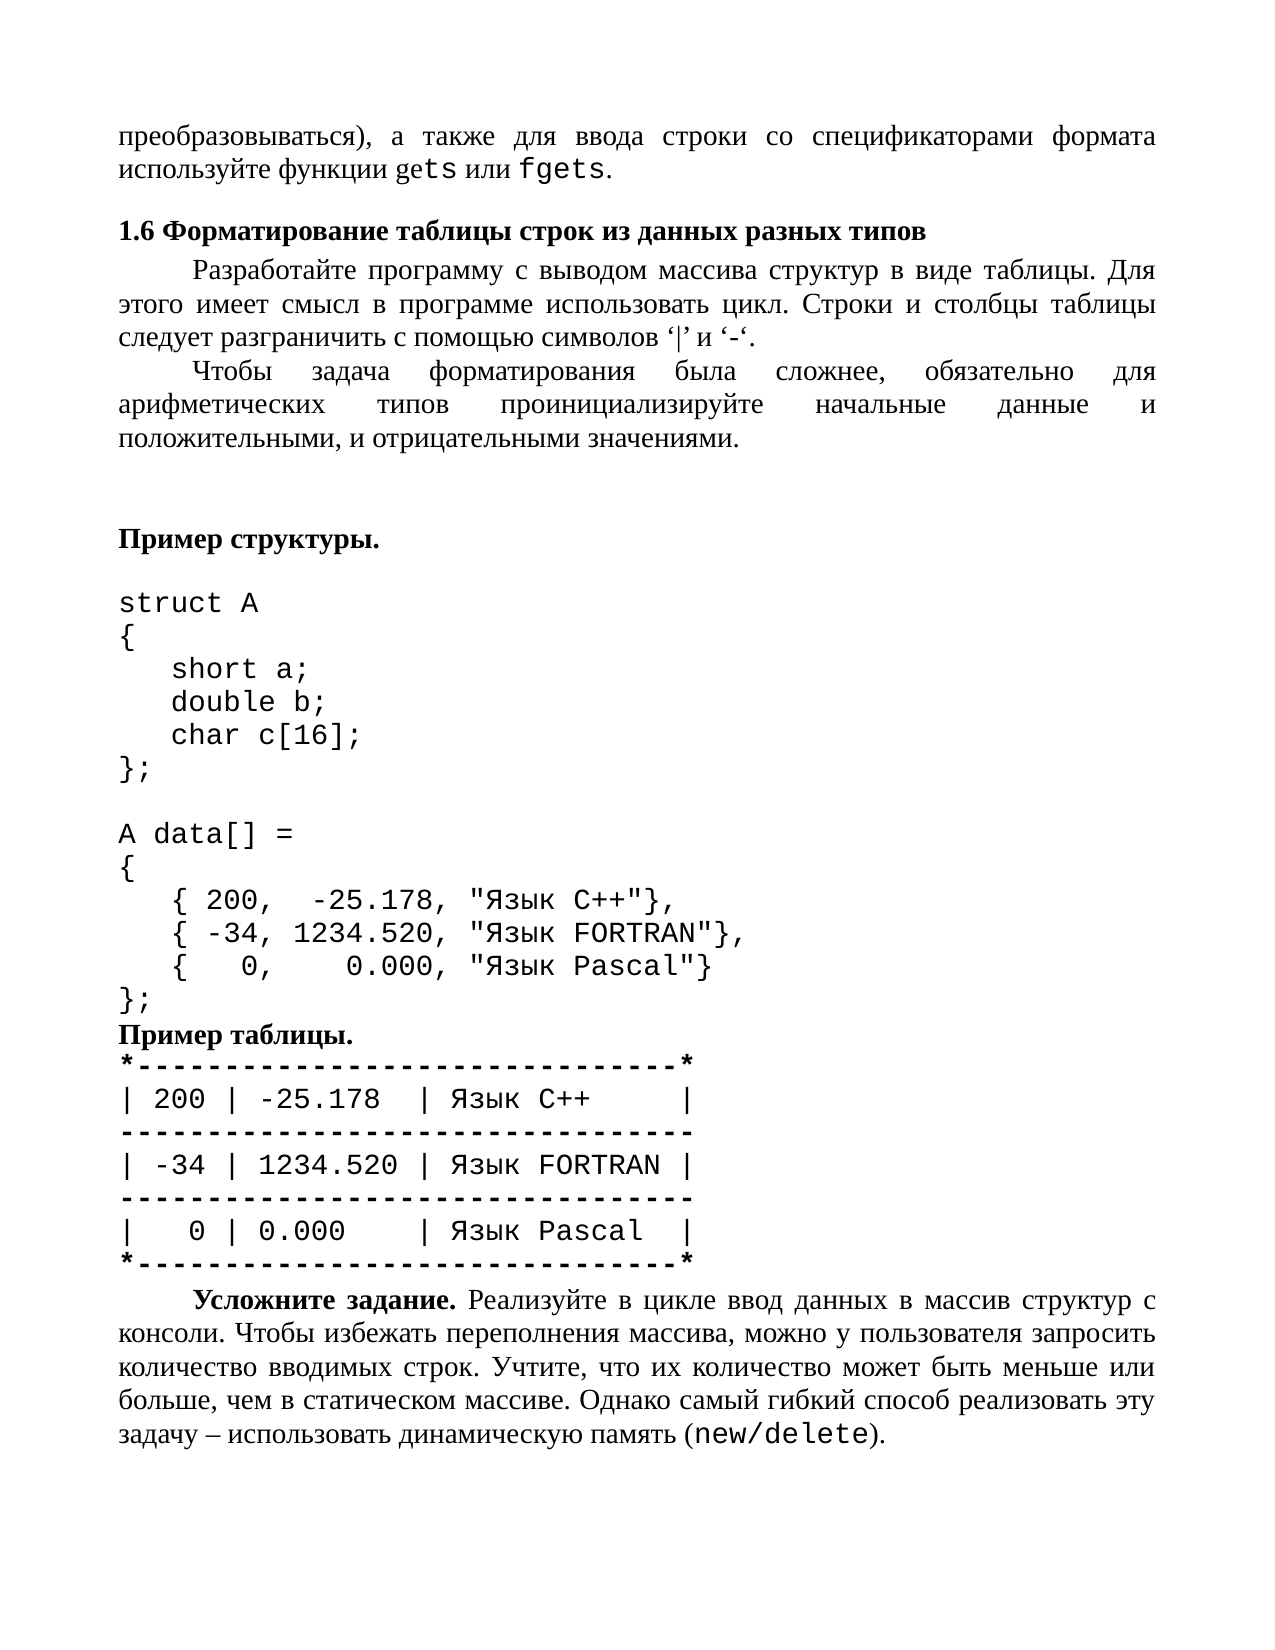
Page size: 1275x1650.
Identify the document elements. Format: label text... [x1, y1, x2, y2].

text struct A [118, 588, 1157, 621]
text --------------------------------- [118, 1183, 1157, 1216]
text char c[16]; [118, 720, 1157, 753]
text *-------------------------------* [118, 1051, 1157, 1084]
text преобразовываться), а также для ввода строки со спецификаторами формата используйте функции gets или fgets. [118, 118, 1157, 188]
text { 0, 0.000, "Язык Pascal"} [118, 951, 1157, 984]
text Разработайте программу с выводом массива структур в виде таблицы. Для этого имеет смысл в программе использовать цикл. Строки и столбцы таблицы следует разграничить с помощью символов ‘|’ и ‘-‘. [118, 252, 1157, 353]
text short a; [118, 654, 1157, 687]
text | -34 | 1234.520 | Язык FORTRAN | [118, 1150, 1157, 1183]
text | 0 | 0.000 | Язык Pascal | [118, 1216, 1157, 1249]
text | 200 | -25.178 | Язык C++ | [118, 1084, 1157, 1117]
text }; [118, 753, 1157, 786]
text A data[] = [118, 819, 1157, 852]
text Пример структуры. [118, 521, 1157, 554]
text Пример таблицы. [118, 1017, 1157, 1051]
text { [118, 621, 1157, 654]
subtitle 1.6 Форматирование таблицы строк из данных разных типов [118, 213, 1157, 246]
text Усложните задание. Реализуйте в цикле ввод данных в массив структур с консоли. Чтобы избежать переполнения массива, можно у пользователя запросить количество вводимых строк. Учтите, что их количество может быть меньше или больше, чем в статическом массиве. Однако самый гибкий способ реализовать эту задачу – использовать динамическую память (new/delete). [118, 1282, 1157, 1452]
text { 200, -25.178, "Язык C++"}, [118, 885, 1157, 918]
text double b; [118, 687, 1157, 720]
text { -34, 1234.520, "Язык FORTRAN"}, [118, 918, 1157, 951]
text --------------------------------- [118, 1117, 1157, 1150]
text { [118, 852, 1157, 885]
text }; [118, 984, 1157, 1017]
text *-------------------------------* [118, 1249, 1157, 1282]
text Чтобы задача форматирования была сложнее, обязательно для арифметических типов проинициализируйте начальные данные и положительными, и отрицательными значениями. [118, 353, 1157, 454]
